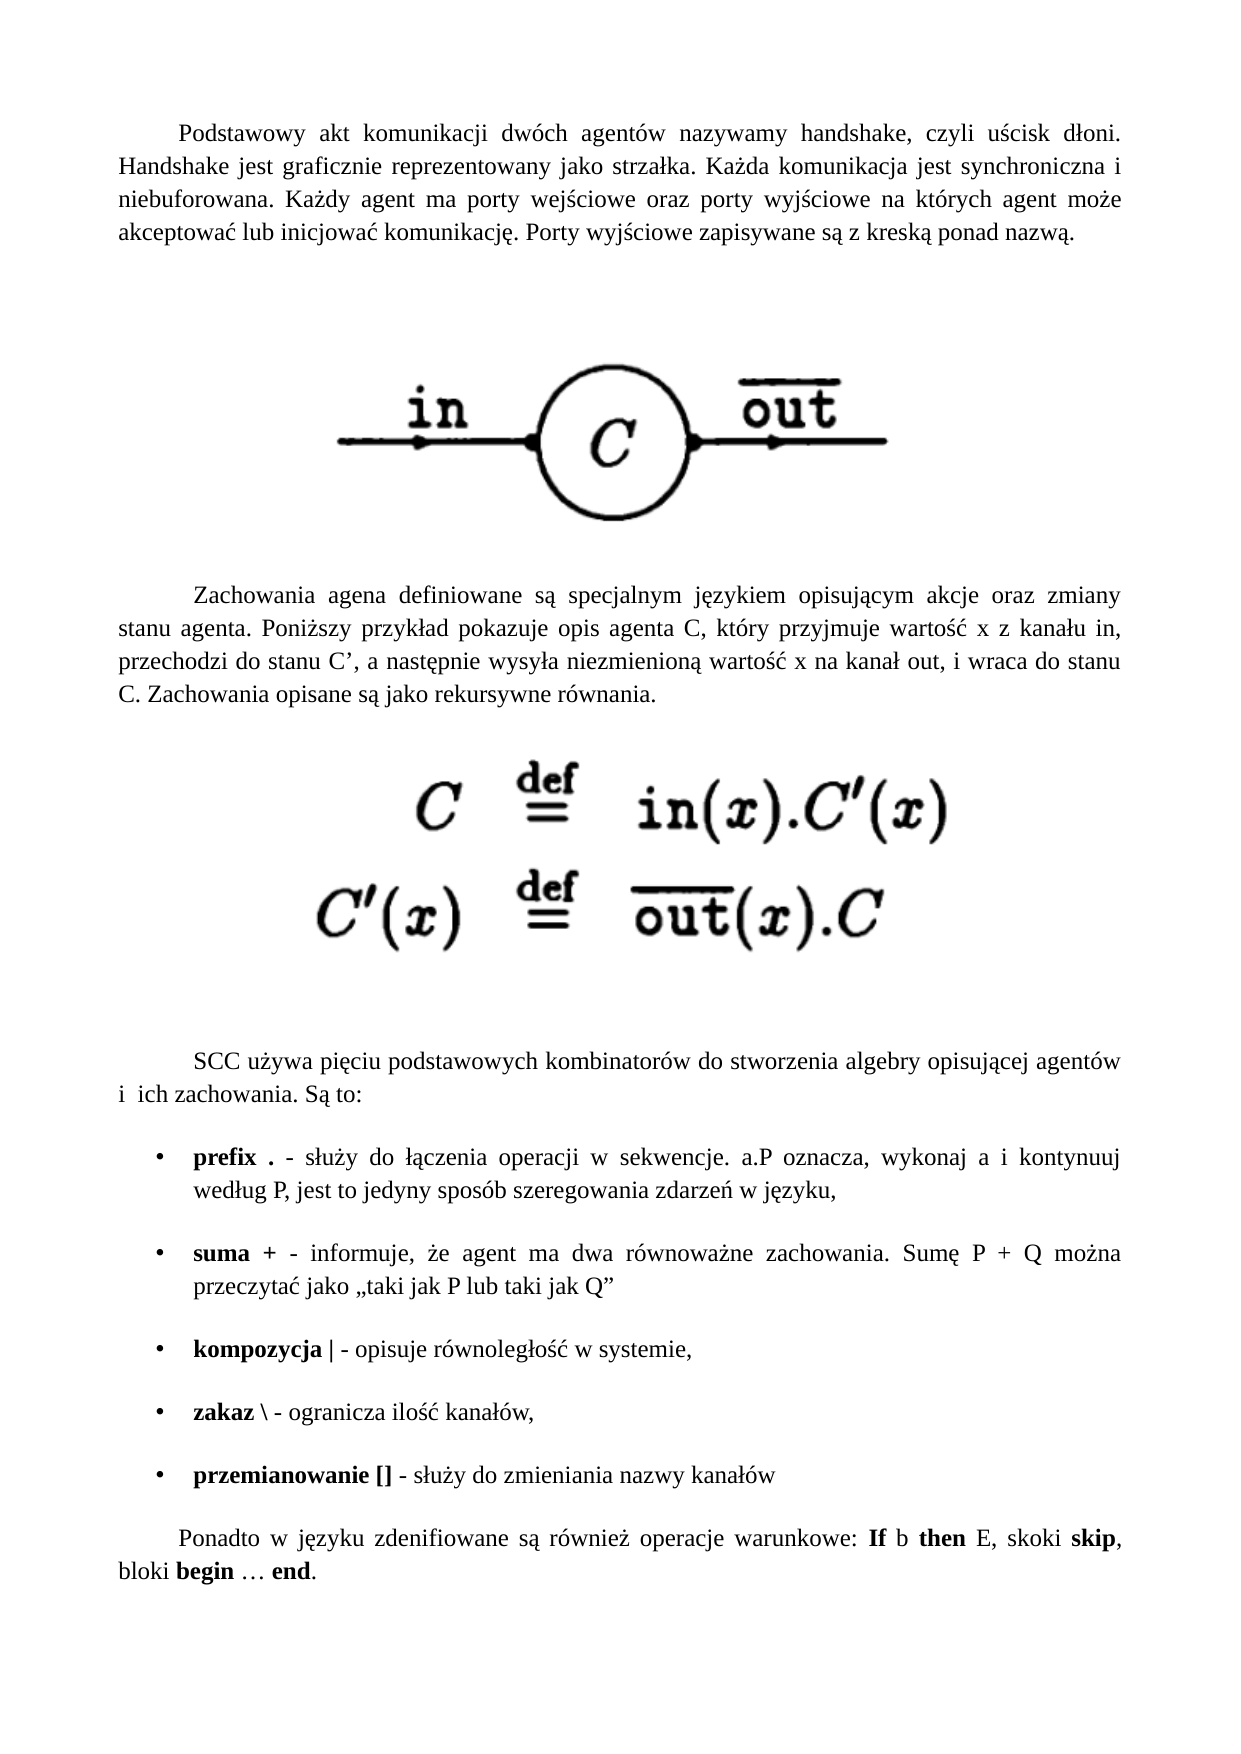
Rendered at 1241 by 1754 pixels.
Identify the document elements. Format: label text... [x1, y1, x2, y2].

text Zachowania agena definiowane są specjalnym językiem opisującym akcje oraz zmiany stanu agenta. Poniższy przykład pokazuje opis agenta C, który przyjmuje wartość x z kanału in, przechodzi do stanu C’, a następnie wysyła niezmienioną wartość x na kanał out, i wraca do stanu C. Zachowania opisane są jako rekursywne równania. [118, 280, 1122, 708]
picture [306, 280, 934, 576]
list przemianowanie [] - służy do zmieniania nazwy kanałów [156, 1460, 1122, 1489]
picture [257, 741, 997, 979]
list suma + - informuje, że agent ma dwa równoważne zachowania. Sumę P + Q można przeczytać jako „taki jak P lub taki jak Q” [156, 1238, 1122, 1300]
text SCC używa pięciu podstawowych kombinatorów do stworzenia algebry opisującej agentów i ich zachowania. Są to: [118, 1046, 1122, 1108]
list prefix . - służy do łączenia operacji w sekwencje. a.P oznacza, wykonaj a i kontynuuj według P, jest to jedyny sposób szeregowania zdarzeń w języku, [156, 1142, 1122, 1204]
text Ponadto w języku zdenifiowane są również operacje warunkowe: If b then E, skoki skip, bloki begin … end. [118, 1523, 1122, 1585]
list kompozycja | - opisuje równoległość w systemie, [156, 1334, 1122, 1363]
text Podstawowy akt komunikacji dwóch agentów nazywamy handshake, czyli uścisk dłoni. Handshake jest graficznie reprezentowany jako strzałka. Każda komunikacja jest synchroniczna i niebuforowana. Każdy agent ma porty wejściowe oraz porty wyjściowe na których agent może akceptować lub inicjować komunikację. Porty wyjściowe zapisywane są z kreską ponad nazwą. [118, 118, 1122, 246]
list zakaz \ - ogranicza ilość kanałów, [156, 1397, 1122, 1426]
